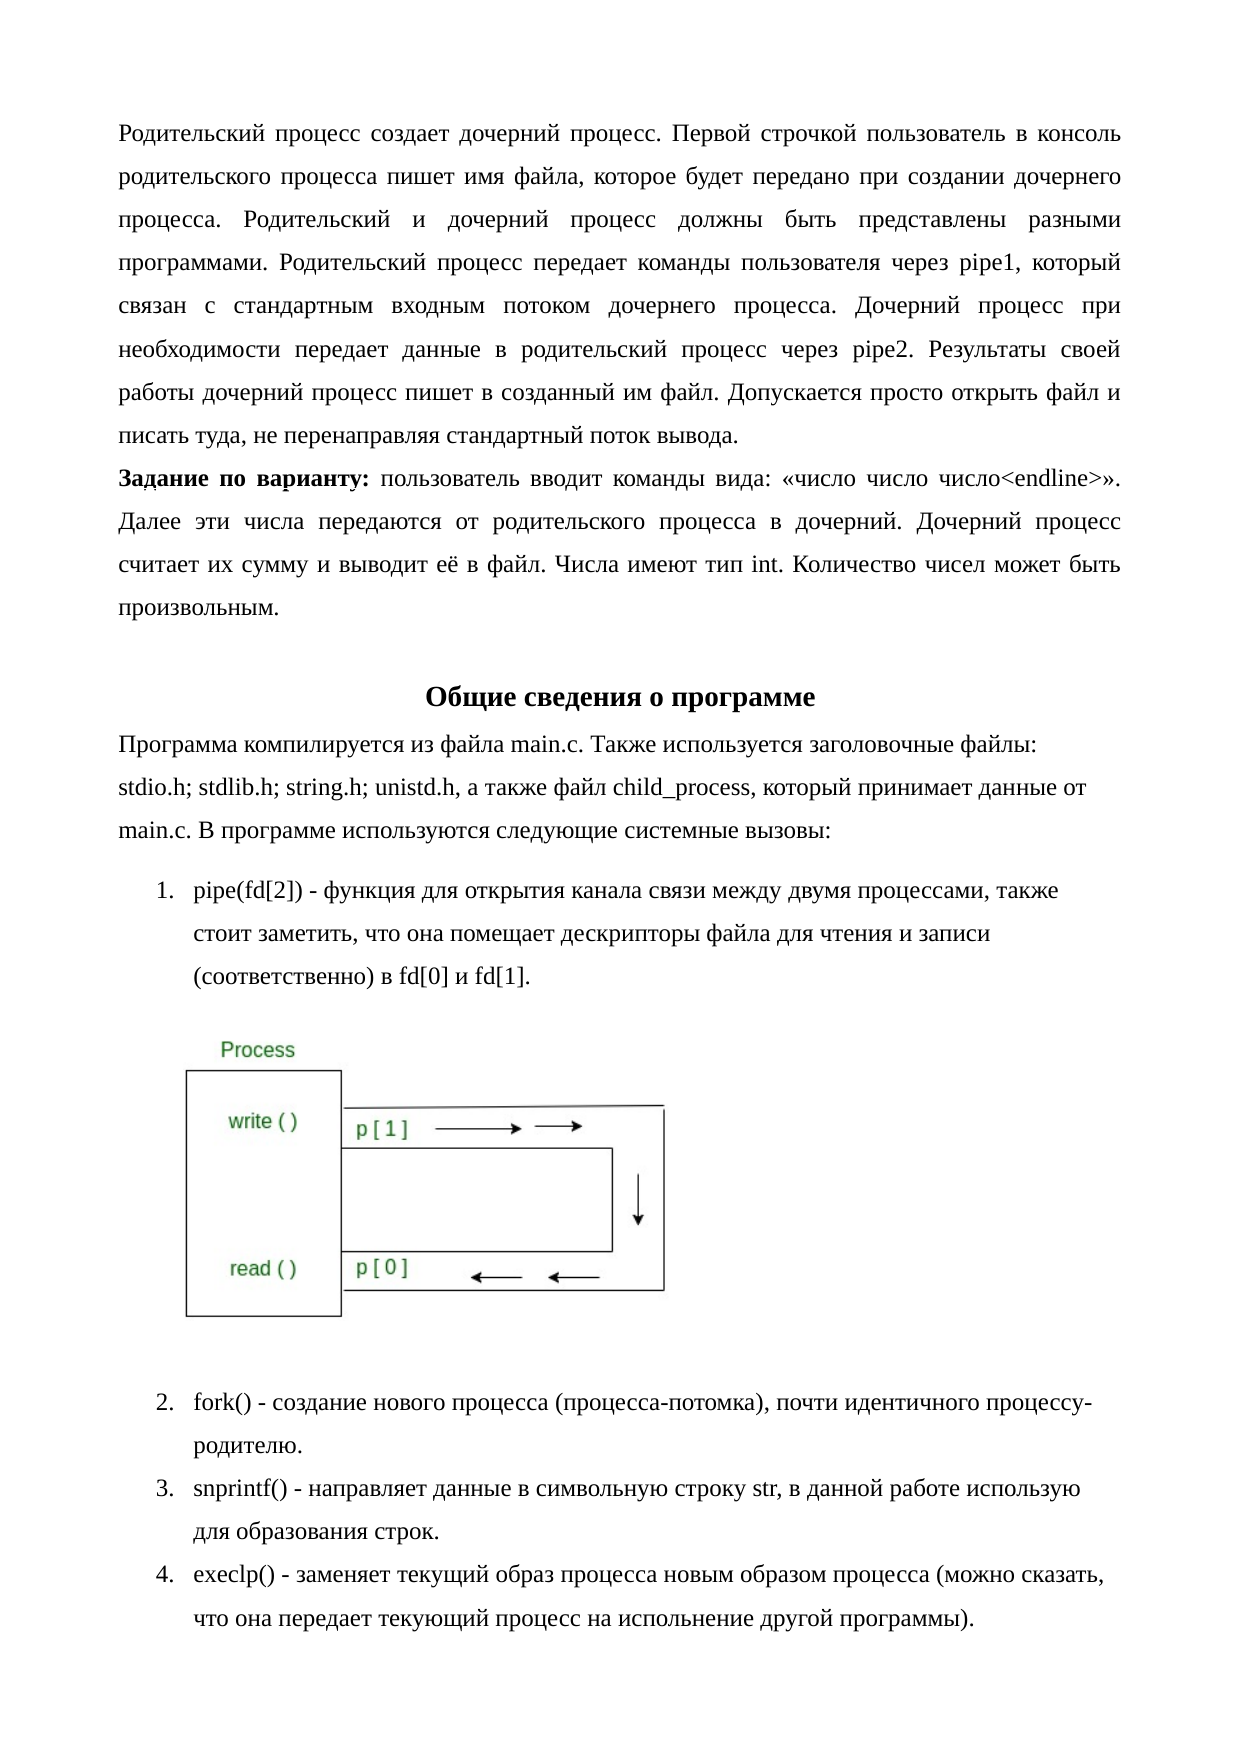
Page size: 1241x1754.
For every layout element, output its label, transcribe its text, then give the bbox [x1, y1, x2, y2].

picture [173, 1021, 679, 1330]
text Задание по варианту: пользователь вводит команды вида: «число число число<endline>». Далее эти числа передаются от родительского процесса в дочерний. Дочерний процесс считает их сумму и выводит её в файл. Числа имеют тип int. Количество чисел может быть произвольным. [118, 463, 1122, 621]
list pipe(fd[2]) - функция для открытия канала связи между двумя процессами, также стоит заметить, что она помещает дескрипторы файла для чтения и записи (соответственно) в fd[0] и fd[1]. [156, 875, 1122, 990]
text Программа компилируется из файла main.c. Также используется заголовочные файлы: stdio.h; stdlib.h; string.h; unistd.h, а также файл child_process, который принимает данные от main.c. В программе используются следующие системные вызовы: [118, 729, 1122, 844]
list execlp() - заменяет текущий образ процесса новым образом процесса (можно сказать, что она передает текующий процесс на испольнение другой программы). [156, 1559, 1122, 1631]
text Общие сведения о программе [118, 679, 1122, 712]
text Родительский процесс создает дочерний процесс. Первой строчкой пользователь в консоль родительского процесса пишет имя файла, которое будет передано при создании дочернего процесса. Родительский и дочерний процесс должны быть представлены разными программами. Родительский процесс передает команды пользователя через pipe1, который связан с стандартным входным потоком дочернего процесса. Дочерний процесс при необходимости передает данные в родительский процесс через pipe2. Результаты своей работы дочерний процесс пишет в созданный им файл. Допускается просто открыть файл и писать туда, не перенаправляя стандартный поток вывода. [118, 118, 1122, 449]
list fork() - создание нового процесса (процесса-потомка), почти идентичного процессу-родителю. [156, 1387, 1122, 1459]
list snprintf() - направляет данные в символьную строку str, в данной работе использую для образования строк. [156, 1473, 1122, 1545]
